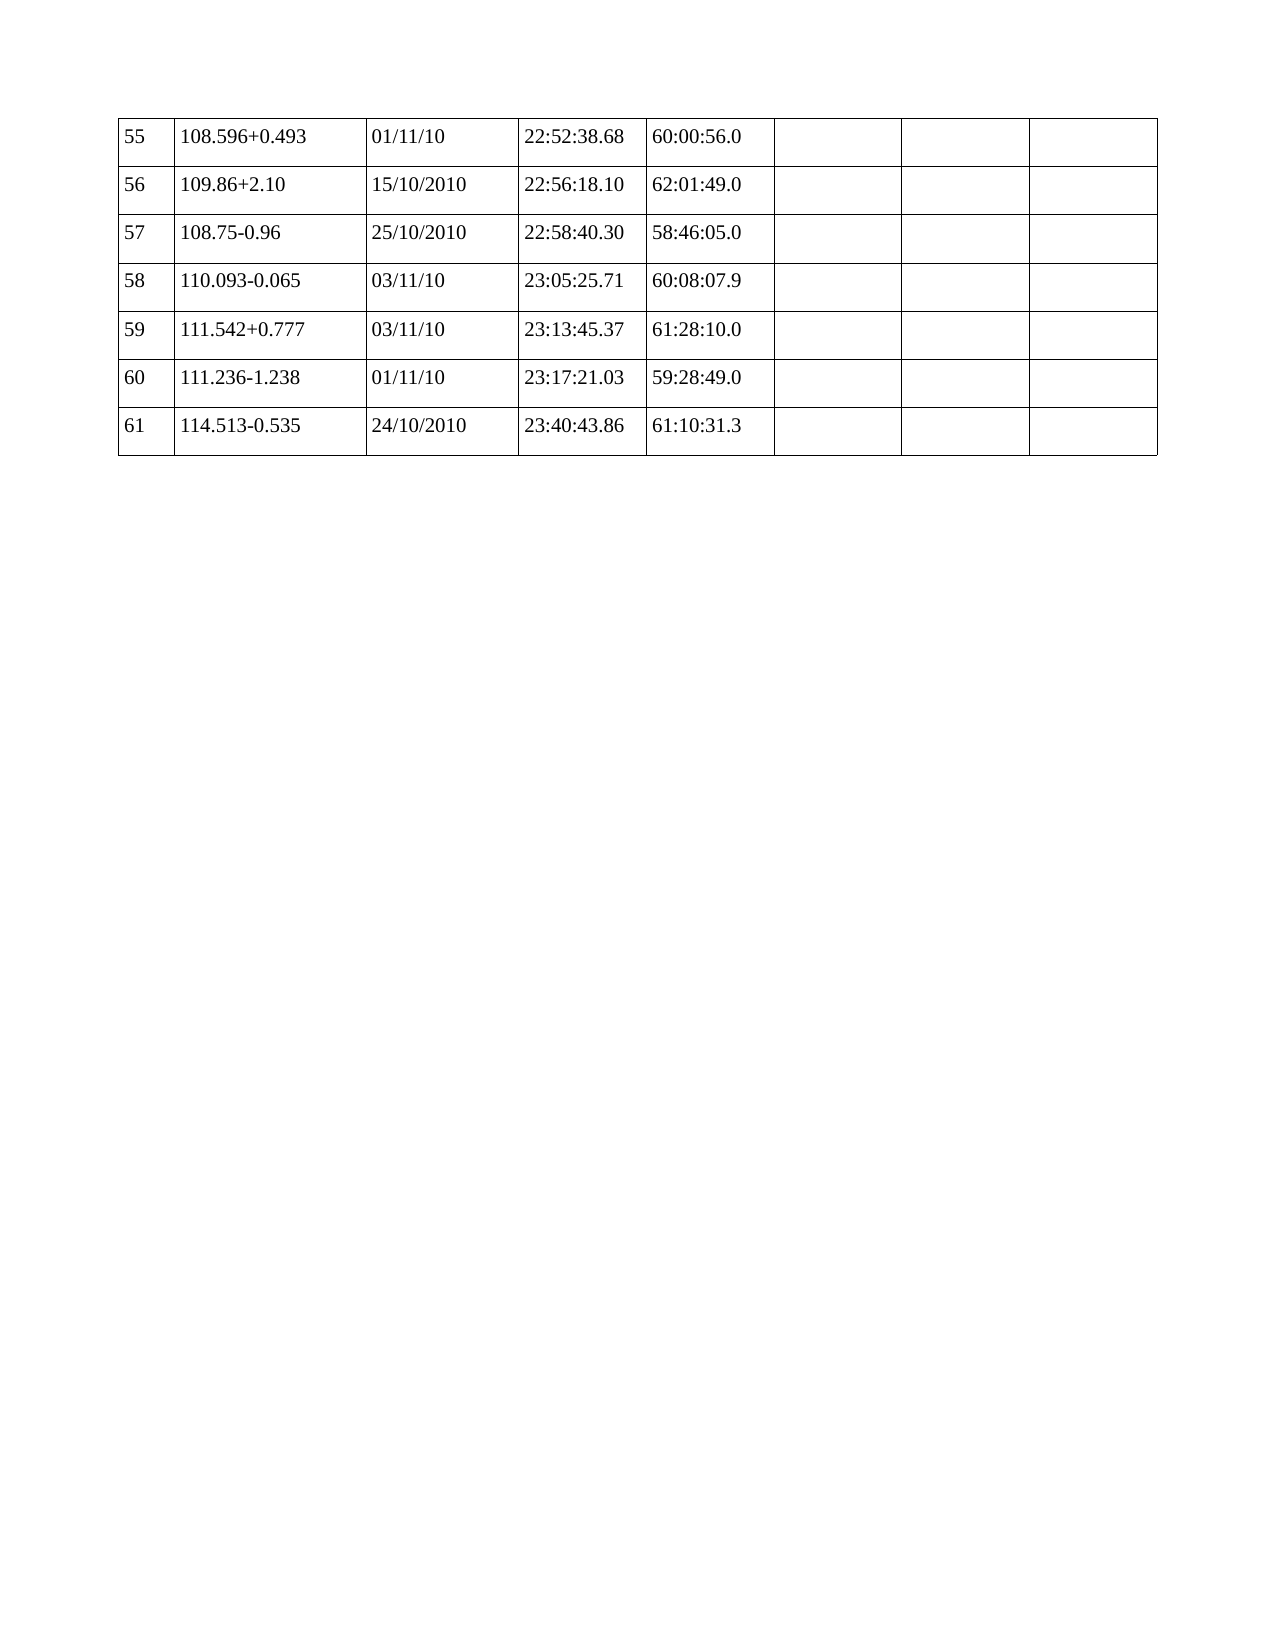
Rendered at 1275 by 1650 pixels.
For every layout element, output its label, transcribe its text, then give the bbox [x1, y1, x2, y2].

table_cell 24/10/2010 [367, 408, 518, 455]
table_cell [902, 215, 1029, 262]
table_cell 114.513-0.535 [175, 408, 366, 455]
table_cell 01/11/10 [367, 119, 518, 166]
table_cell 60:00:56.0 [647, 119, 774, 166]
table_cell 59:28:49.0 [647, 360, 774, 407]
table_cell 61 [119, 408, 174, 455]
table_cell 111.236-1.238 [175, 360, 366, 407]
table_cell 25/10/2010 [367, 215, 518, 262]
table_cell 03/11/10 [367, 312, 518, 359]
table_cell 23:05:25.71 [519, 264, 646, 311]
table_cell 59 [119, 312, 174, 359]
table_cell 22:52:38.68 [519, 119, 646, 166]
table_cell [775, 215, 901, 262]
table_cell 111.542+0.777 [175, 312, 366, 359]
table_cell [1030, 264, 1157, 311]
table_cell [902, 408, 1029, 455]
table_cell 58 [119, 264, 174, 311]
table_cell 60:08:07.9 [647, 264, 774, 311]
table_cell 23:13:45.37 [519, 312, 646, 359]
table_cell 23:40:43.86 [519, 408, 646, 455]
table_cell [902, 360, 1029, 407]
table_cell 01/11/10 [367, 360, 518, 407]
table_cell 58:46:05.0 [647, 215, 774, 262]
table_cell 62:01:49.0 [647, 167, 774, 214]
table_cell [1030, 408, 1157, 455]
table_cell [1030, 167, 1157, 214]
table_cell 61:28:10.0 [647, 312, 774, 359]
table_cell 22:58:40.30 [519, 215, 646, 262]
table_cell [1030, 119, 1157, 166]
table_cell [1030, 312, 1157, 359]
table_cell [775, 408, 901, 455]
table_cell 109.86+2.10 [175, 167, 366, 214]
table_cell 15/10/2010 [367, 167, 518, 214]
table_cell [902, 167, 1029, 214]
table_cell [775, 167, 901, 214]
table_cell [902, 264, 1029, 311]
table_cell [902, 312, 1029, 359]
table_cell [902, 119, 1029, 166]
table_cell 22:56:18.10 [519, 167, 646, 214]
table_cell 56 [119, 167, 174, 214]
table_cell 108.596+0.493 [175, 119, 366, 166]
table_cell 108.75-0.96 [175, 215, 366, 262]
table_cell [775, 264, 901, 311]
table_cell 110.093-0.065 [175, 264, 366, 311]
table_cell [775, 119, 901, 166]
table_cell [1030, 360, 1157, 407]
table_cell 55 [119, 119, 174, 166]
table_cell [1030, 215, 1157, 262]
table_cell [775, 312, 901, 359]
table_cell 03/11/10 [367, 264, 518, 311]
table_cell 23:17:21.03 [519, 360, 646, 407]
table_cell [775, 360, 901, 407]
table_cell 57 [119, 215, 174, 262]
table_cell 61:10:31.3 [647, 408, 774, 455]
table_cell 60 [119, 360, 174, 407]
